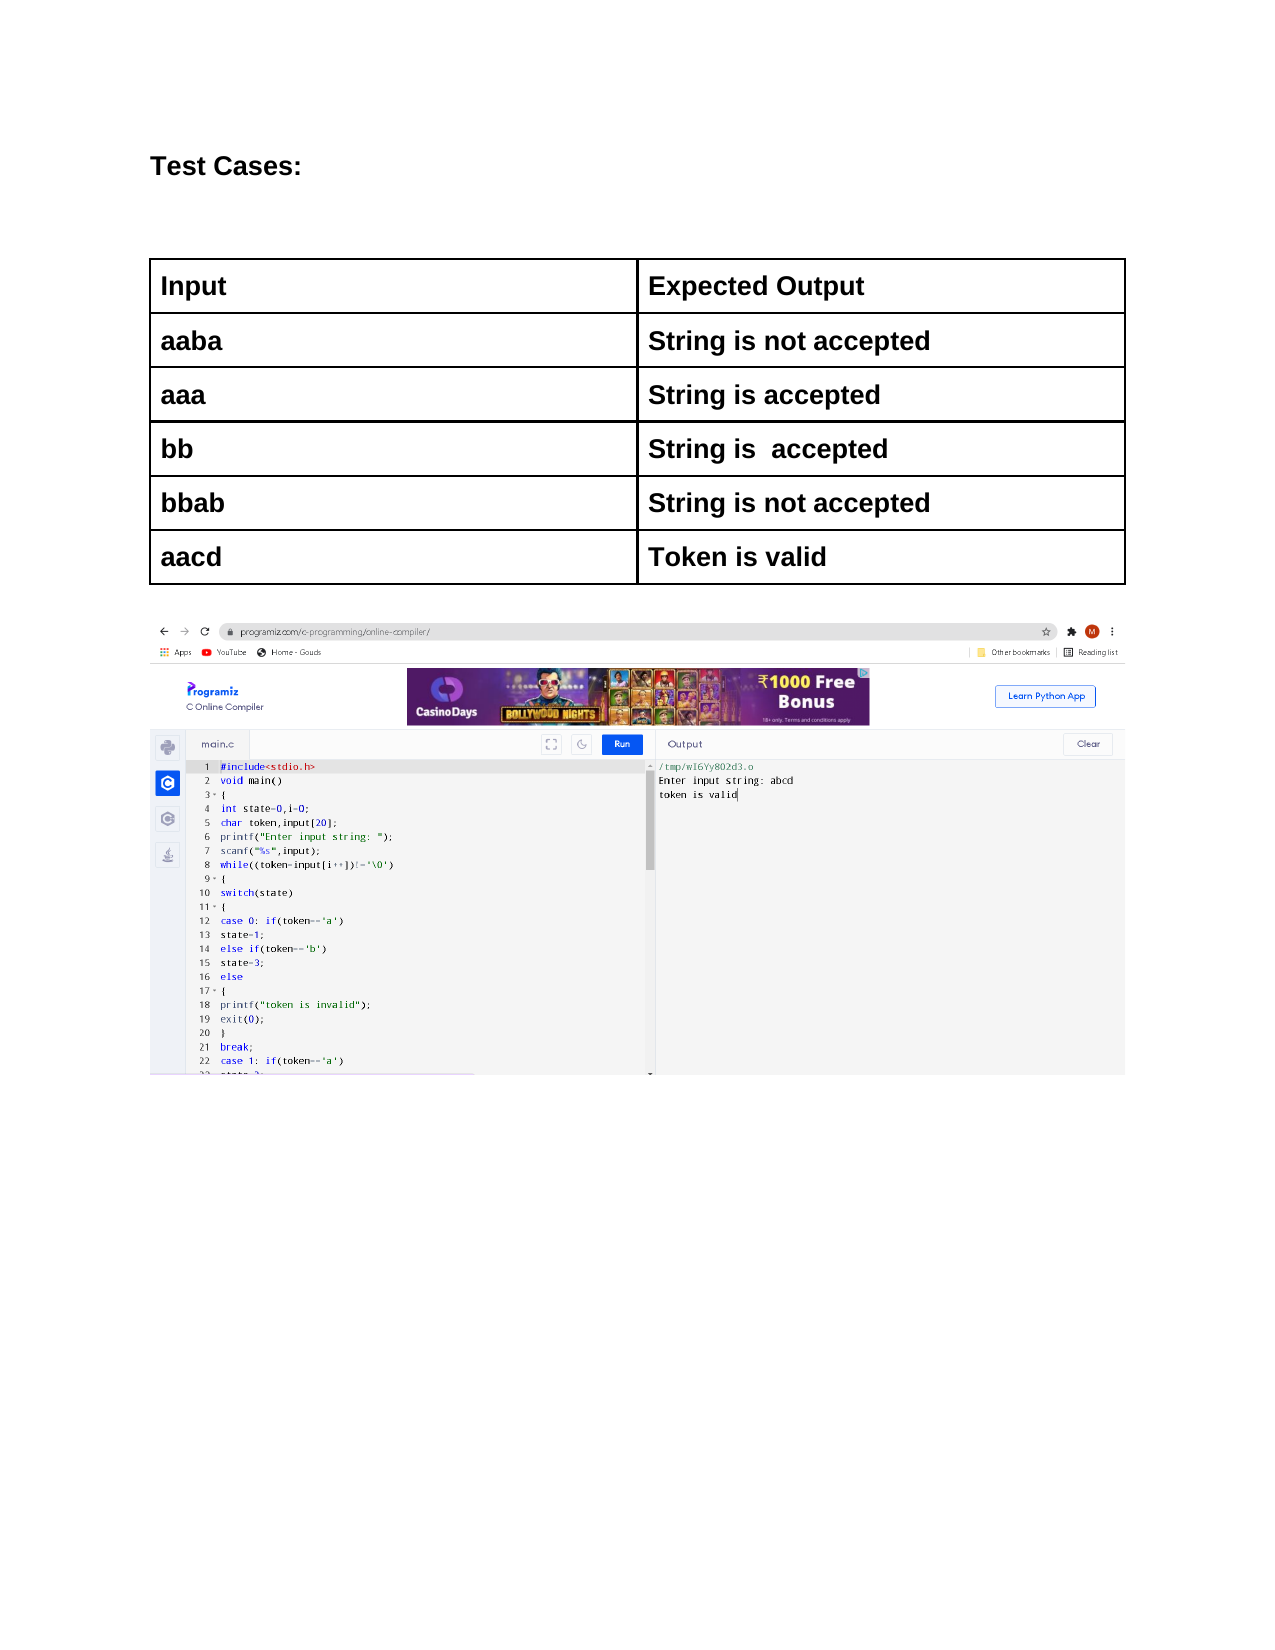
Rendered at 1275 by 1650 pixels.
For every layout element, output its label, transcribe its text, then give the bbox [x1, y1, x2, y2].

table_cell Token is valid [639, 531, 1124, 583]
table_cell aaba [151, 314, 636, 366]
table_cell String is accepted [639, 368, 1124, 420]
table_cell aaa [151, 368, 636, 420]
picture [150, 620, 1125, 1075]
table_cell bbab [151, 477, 636, 529]
table_cell String is not accepted [639, 477, 1124, 529]
table_header Input [151, 260, 636, 312]
table_header Expected Output [639, 260, 1124, 312]
table_cell String is not accepted [639, 314, 1124, 366]
table_cell aacd [151, 531, 636, 583]
table_cell bb [151, 423, 636, 474]
text Test Cases: [150, 150, 1125, 181]
table_cell String is accepted [639, 423, 1124, 474]
